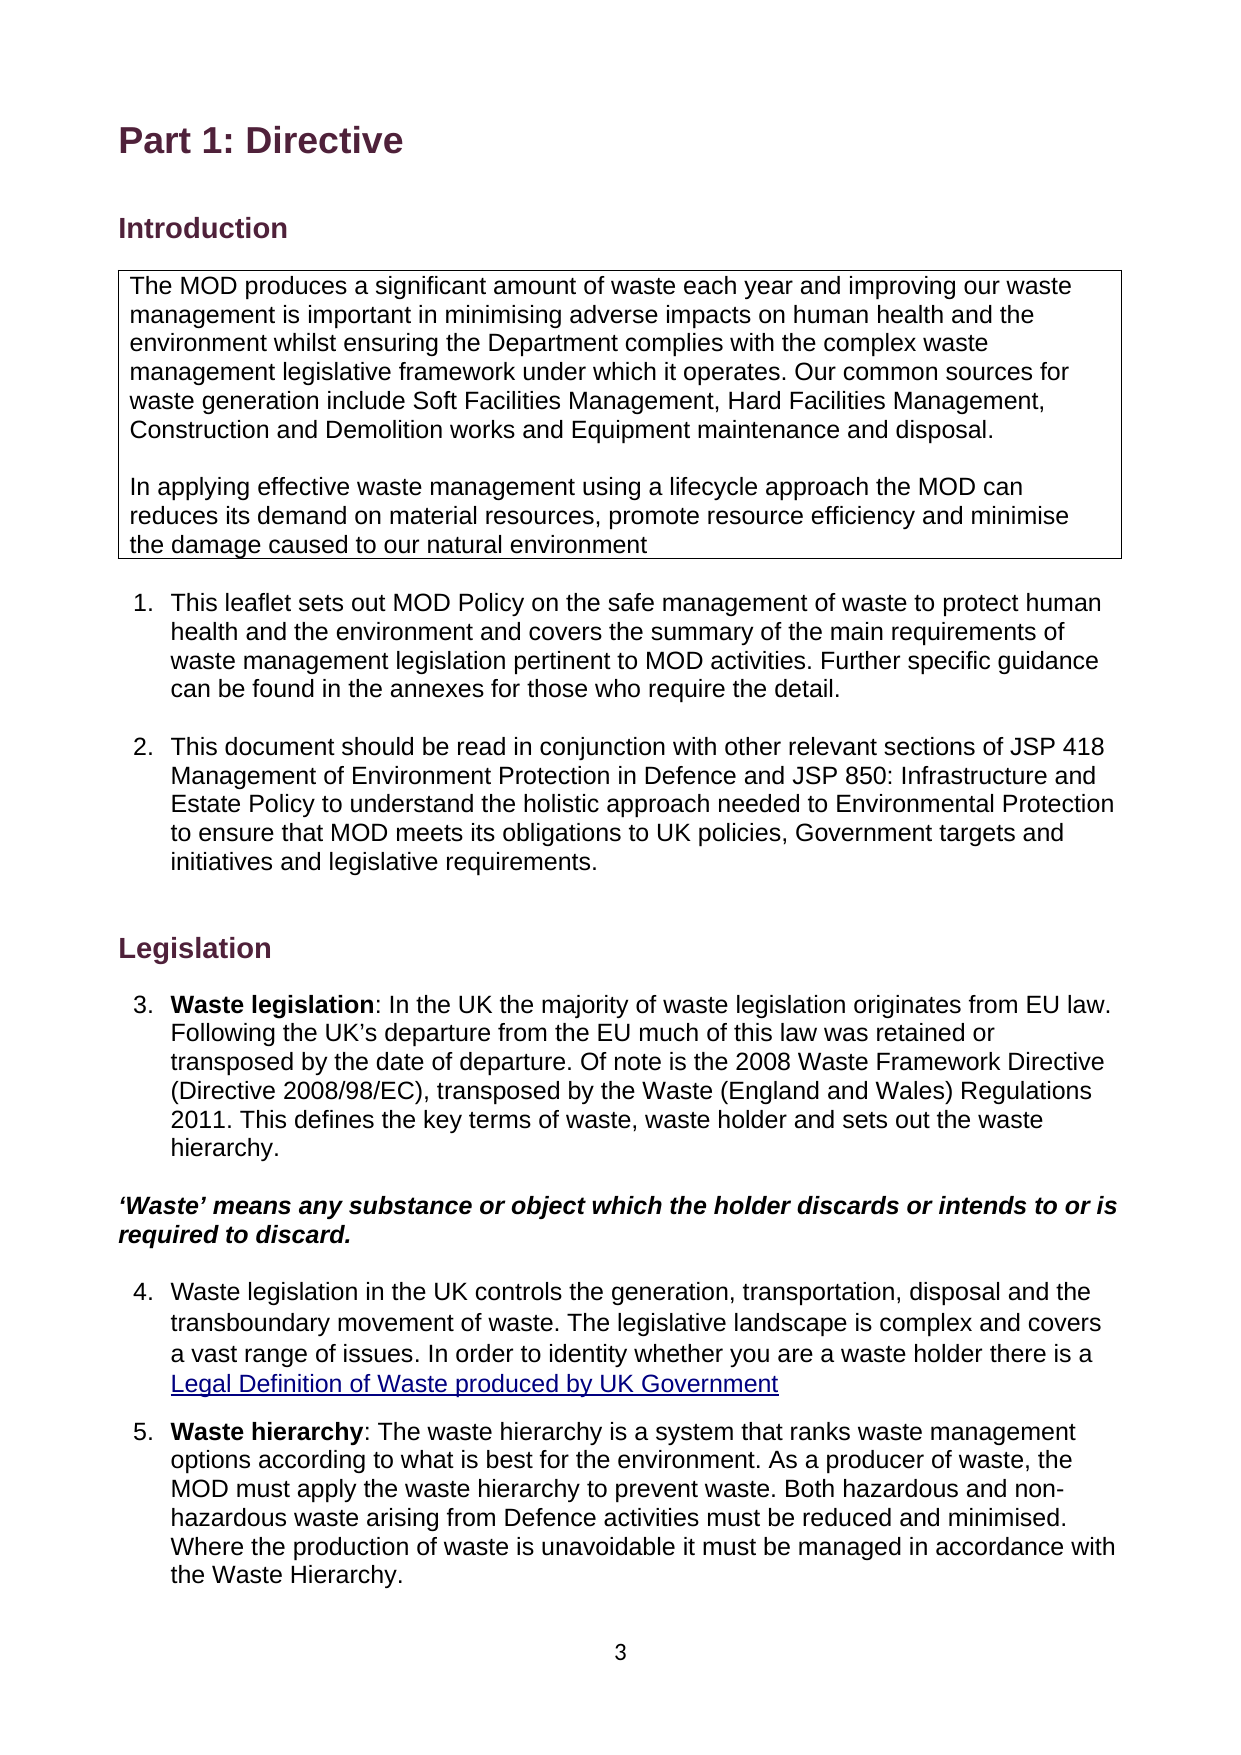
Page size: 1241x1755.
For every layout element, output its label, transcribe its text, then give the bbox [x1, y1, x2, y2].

list Waste legislation: In the UK the majority of waste legislation originates from EU law. Following the UK’s departure from the EU much of this law was retained or transposed by the date of departure. Of note is the 2008 Waste Framework Directive (Directive 2008/98/EC), transposed by the Waste (England and Wales) Regulations 2011. This defines the key terms of waste, waste holder and sets out the waste hierarchy. [133, 990, 1122, 1162]
subtitle Introduction [118, 211, 1122, 245]
subtitle Legislation [118, 931, 1122, 965]
text ‘Waste’ means any substance or object which the holder discards or intends to or is required to discard. [118, 1191, 1122, 1248]
list Waste legislation in the UK controls the generation, transportation, disposal and the transboundary movement of waste. The legislative landscape is complex and covers a vast range of issues. In order to identity whether you are a waste holder there is a Legal Definition of Waste produced by UK Government [133, 1277, 1122, 1398]
list This leaflet sets out MOD Policy on the safe management of waste to protect human health and the environment and covers the summary of the main requirements of waste management legislation pertinent to MOD activities. Further specific guidance can be found in the annexes for those who require the detail. [133, 588, 1122, 703]
table_header The MOD produces a significant amount of waste each year and improving our waste management is important in minimising adverse impacts on human health and the environment whilst ensuring the Department complies with the complex waste management legislative framework under which it operates. Our common sources for waste generation include Soft Facilities Management, Hard Facilities Management, Construction and Demolition works and Equipment maintenance and disposal. In applying effective waste management using a lifecycle approach the MOD can reduces its demand on material resources, promote resource efficiency and minimise the damage caused to our natural environment [119, 271, 1121, 558]
subtitle Part 1: Directive [118, 118, 1122, 161]
list This document should be read in conjunction with other relevant sections of JSP 418 Management of Environment Protection in Defence and JSP 850: Infrastructure and Estate Policy to understand the holistic approach needed to Environmental Protection to ensure that MOD meets its obligations to UK policies, Government targets and initiatives and legislative requirements. [133, 732, 1122, 876]
list Waste hierarchy: The waste hierarchy is a system that ranks waste management options according to what is best for the environment. As a producer of waste, the MOD must apply the waste hierarchy to prevent waste. Both hazardous and non-hazardous waste arising from Defence activities must be reduced and minimised. Where the production of waste is unavoidable it must be managed in accordance with the Waste Hierarchy. [133, 1417, 1122, 1589]
